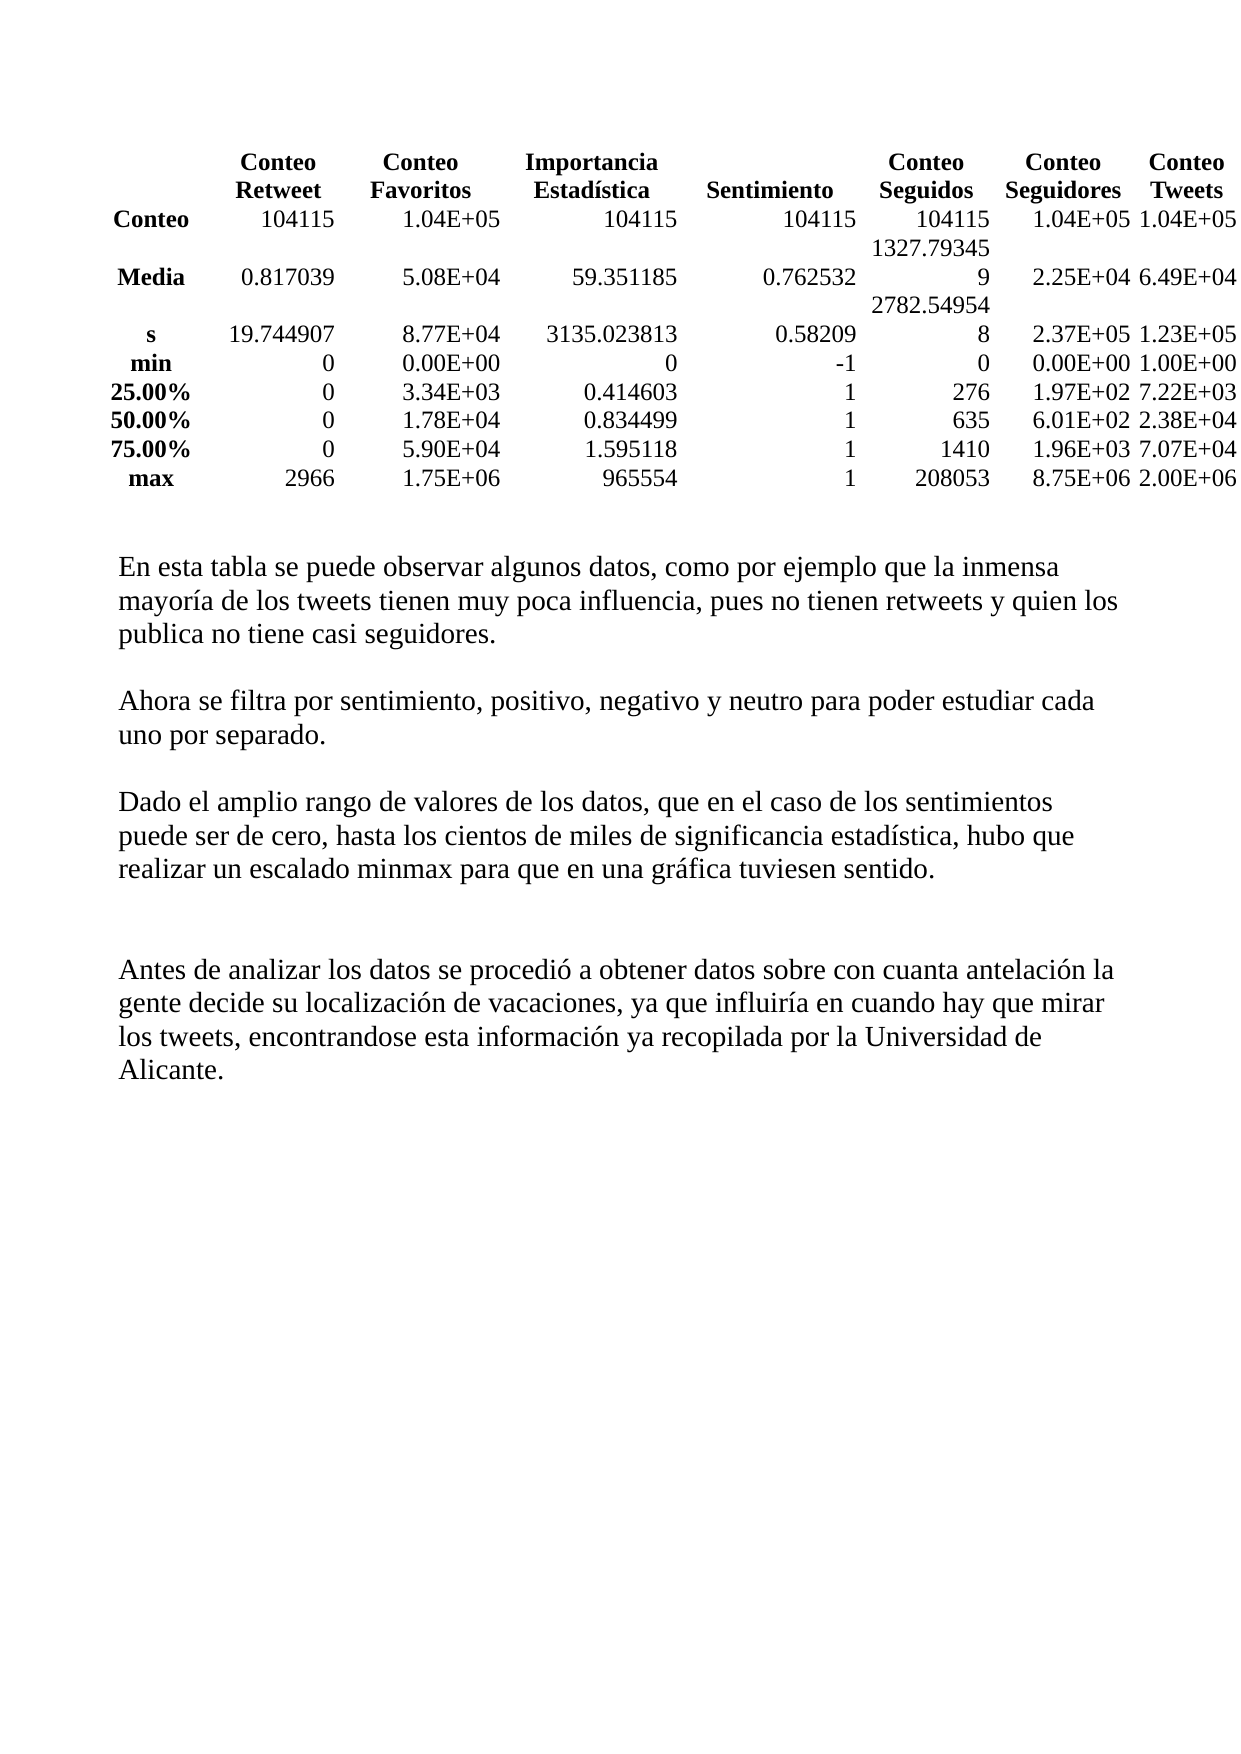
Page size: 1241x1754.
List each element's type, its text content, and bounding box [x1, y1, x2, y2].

table_cell 8.75E+06 [993, 463, 1133, 492]
table_header Conteo Tweets [1133, 147, 1239, 204]
table_cell 0.817039 [219, 233, 337, 291]
table_cell 104115 [503, 204, 680, 233]
table_cell 6.49E+04 [1133, 233, 1239, 291]
table_cell 635 [859, 406, 993, 434]
table_cell 0 [219, 406, 337, 434]
table_cell 0.58209 [680, 291, 859, 348]
table_cell Conteo [83, 204, 219, 233]
table_cell 104115 [680, 204, 859, 233]
table_cell 2.38E+04 [1133, 406, 1239, 434]
table_cell 3135.023813 [503, 291, 680, 348]
table_cell 104115 [859, 204, 993, 233]
table_header Conteo Retweet [219, 147, 337, 204]
table_cell 0.762532 [680, 233, 859, 291]
table_header Conteo Favoritos [338, 147, 503, 204]
table_cell 104115 [219, 204, 337, 233]
table_header [83, 147, 219, 204]
table_cell 8.77E+04 [338, 291, 503, 348]
table_cell 5.90E+04 [338, 434, 503, 463]
table_cell 1 [680, 463, 859, 492]
table_cell 5.08E+04 [338, 233, 503, 291]
table_cell 2.37E+05 [993, 291, 1133, 348]
table_cell 0.00E+00 [338, 348, 503, 377]
table_cell 1.04E+05 [1133, 204, 1239, 233]
table_cell 1.04E+05 [338, 204, 503, 233]
table_cell 965554 [503, 463, 680, 492]
table_cell 2782.549548 [859, 291, 993, 348]
table_cell min [83, 348, 219, 377]
table_header Sentimiento [680, 147, 859, 204]
table_cell 1 [680, 406, 859, 434]
table_cell 0.00E+00 [993, 348, 1133, 377]
text En esta tabla se puede observar algunos datos, como por ejemplo que la inmensa mayoría de los tweets tienen muy poca influencia, pues no tienen retweets y quien los publica no tiene casi seguidores. [118, 549, 1122, 650]
table_cell 276 [859, 377, 993, 406]
table_cell 25.00% [83, 377, 219, 406]
table_cell 1327.793459 [859, 233, 993, 291]
table_cell 1.04E+05 [993, 204, 1133, 233]
table_cell 1410 [859, 434, 993, 463]
table_cell 6.01E+02 [993, 406, 1133, 434]
table_cell 19.744907 [219, 291, 337, 348]
table_cell 1.75E+06 [338, 463, 503, 492]
text Dado el amplio rango de valores de los datos, que en el caso de los sentimientos puede ser de cero, hasta los cientos de miles de significancia estadística, hubo que realizar un escalado minmax para que en una gráfica tuviesen sentido. [118, 784, 1122, 885]
table_cell 2.00E+06 [1133, 463, 1239, 492]
table_cell 2966 [219, 463, 337, 492]
table_cell 1.96E+03 [993, 434, 1133, 463]
table_cell 59.351185 [503, 233, 680, 291]
table_cell 0 [859, 348, 993, 377]
text Ahora se filtra por sentimiento, positivo, negativo y neutro para poder estudiar cada uno por separado. [118, 683, 1122, 751]
table_cell -1 [680, 348, 859, 377]
table_cell 0.414603 [503, 377, 680, 406]
text Antes de analizar los datos se procedió a obtener datos sobre con cuanta antelación la gente decide su localización de vacaciones, ya que influiría en cuando hay que mirar los tweets, encontrandose esta información ya recopilada por la Universidad de Alicante. [118, 952, 1122, 1086]
table_cell 3.34E+03 [338, 377, 503, 406]
table_cell max [83, 463, 219, 492]
table_header Conteo Seguidos [859, 147, 993, 204]
table_cell 0 [503, 348, 680, 377]
table_cell 50.00% [83, 406, 219, 434]
table_cell 0 [219, 434, 337, 463]
table_cell 1.78E+04 [338, 406, 503, 434]
table_cell 1.23E+05 [1133, 291, 1239, 348]
table_cell 1 [680, 434, 859, 463]
table_cell 208053 [859, 463, 993, 492]
table_cell 7.07E+04 [1133, 434, 1239, 463]
table_cell Media [83, 233, 219, 291]
table_header Importancia Estadística [503, 147, 680, 204]
table_cell 0.834499 [503, 406, 680, 434]
table_cell 2.25E+04 [993, 233, 1133, 291]
table_cell 0 [219, 377, 337, 406]
table_cell 75.00% [83, 434, 219, 463]
table_cell 0 [219, 348, 337, 377]
table_header Conteo Seguidores [993, 147, 1133, 204]
table_cell 1 [680, 377, 859, 406]
table_cell s [83, 291, 219, 348]
table_cell 1.97E+02 [993, 377, 1133, 406]
table_cell 1.595118 [503, 434, 680, 463]
table_cell 7.22E+03 [1133, 377, 1239, 406]
table_cell 1.00E+00 [1133, 348, 1239, 377]
